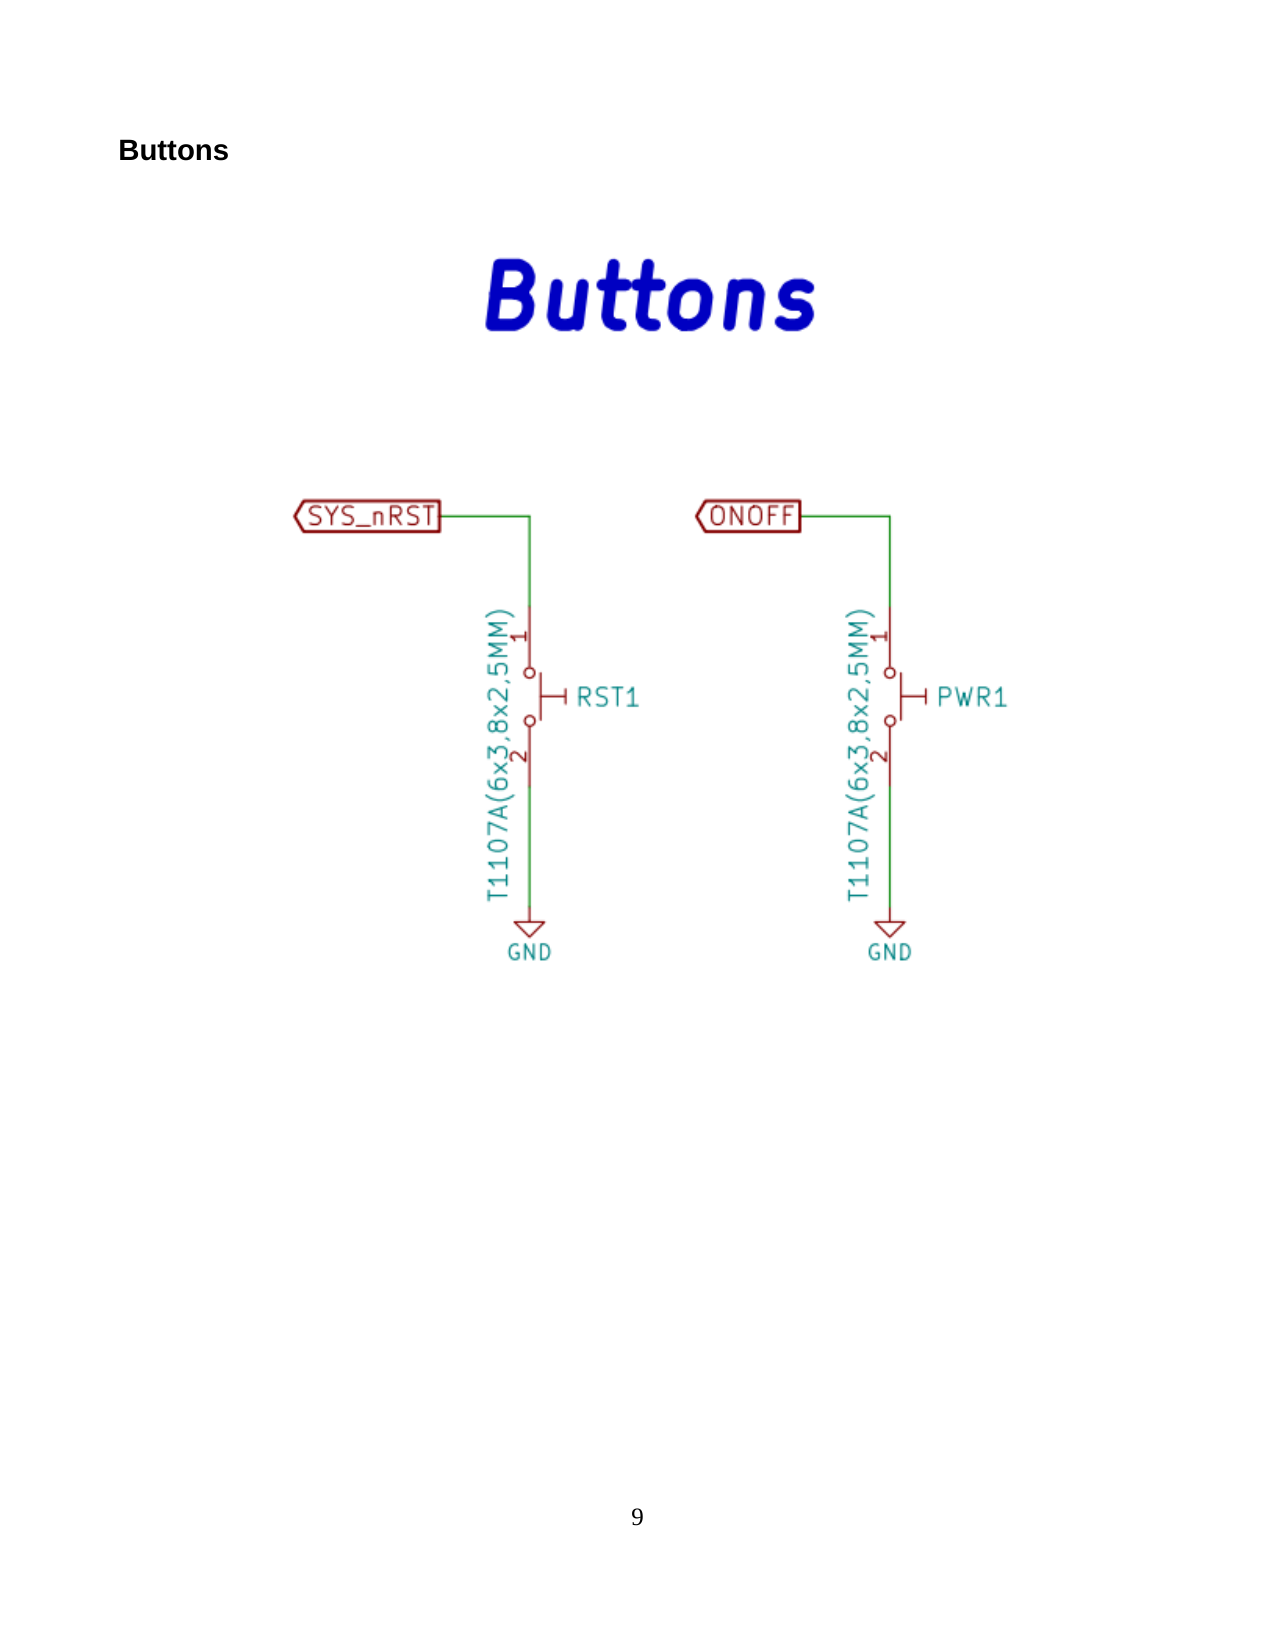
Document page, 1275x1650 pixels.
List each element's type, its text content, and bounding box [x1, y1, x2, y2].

picture [248, 178, 1027, 1064]
subtitle Buttons [118, 133, 1157, 166]
